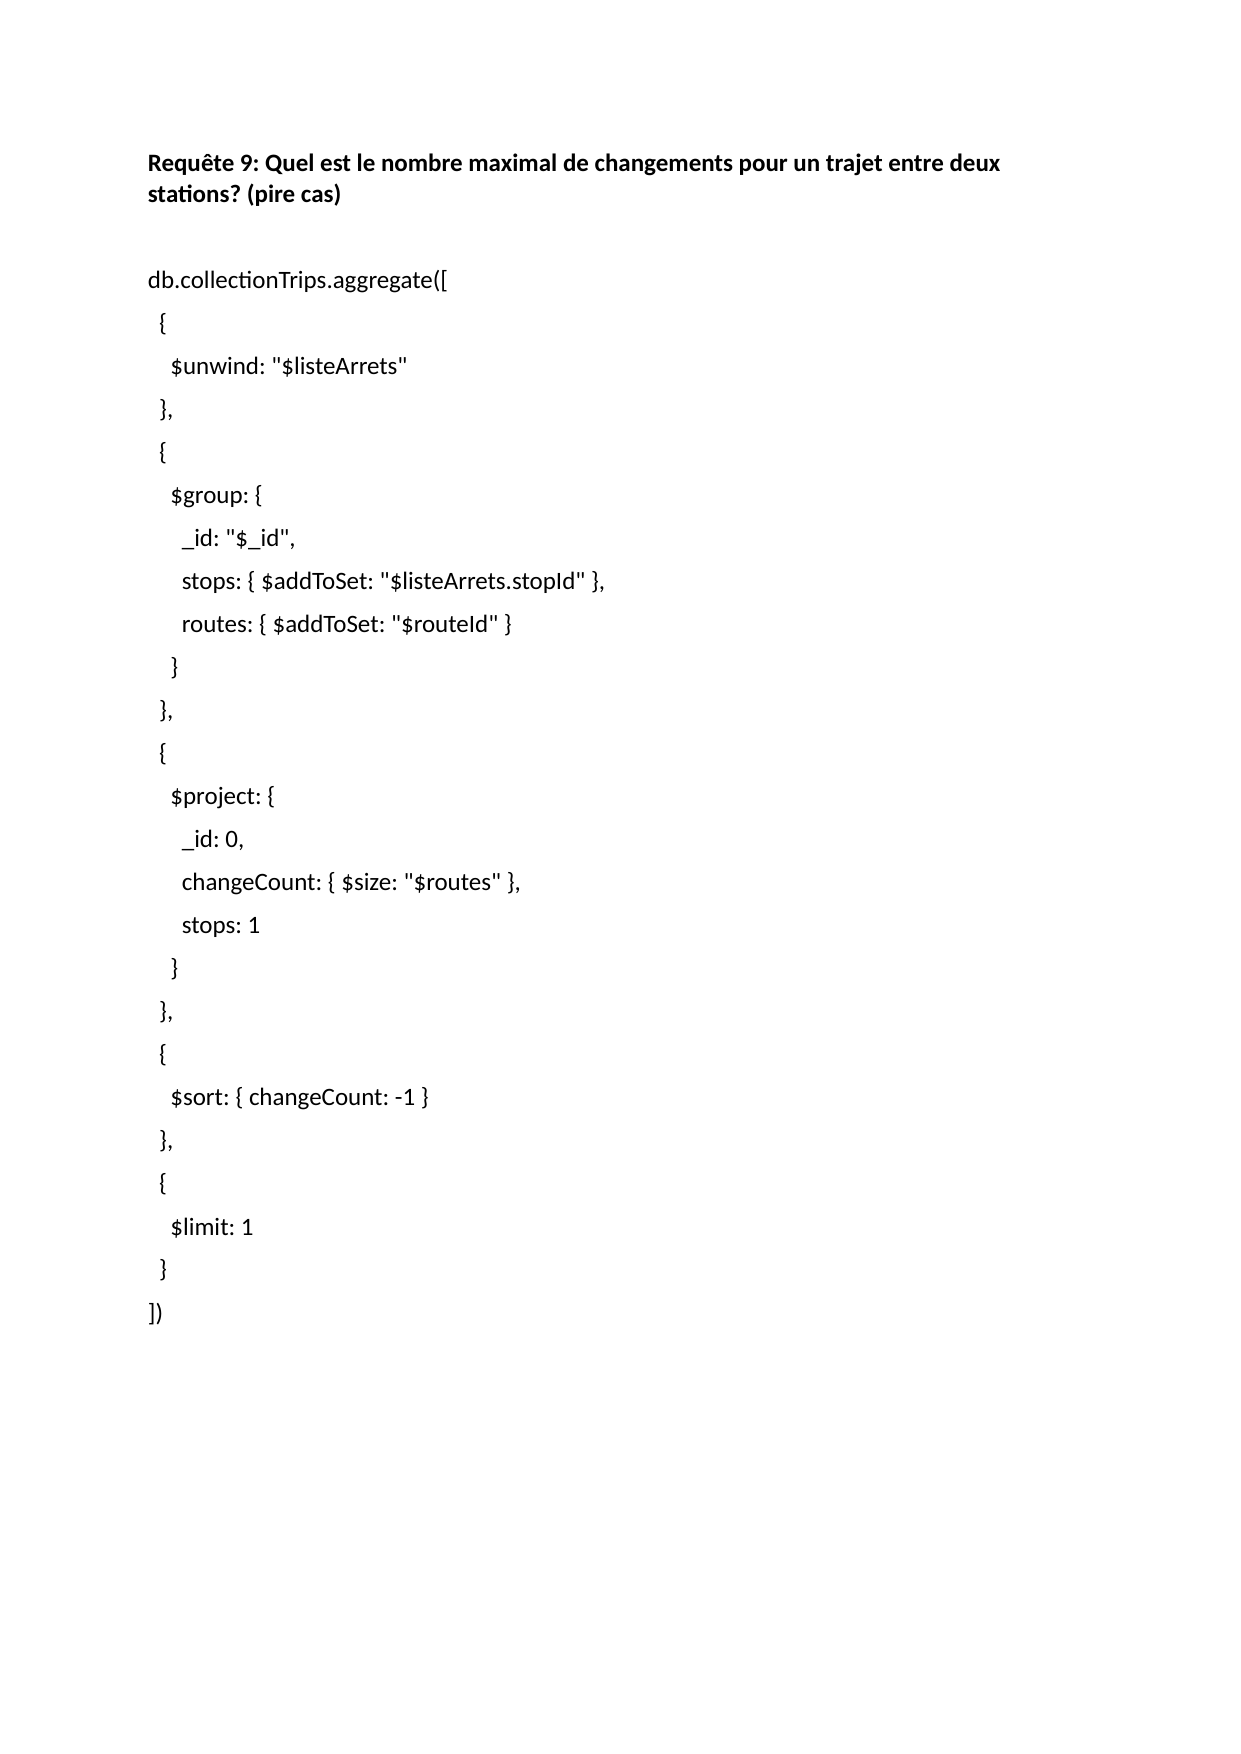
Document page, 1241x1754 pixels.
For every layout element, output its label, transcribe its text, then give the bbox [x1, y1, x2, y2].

text $limit: 1 [148, 1211, 1093, 1241]
text routes: { $addToSet: "$routeId" } [148, 608, 1093, 639]
text { [148, 1038, 1093, 1069]
text }, [148, 393, 1093, 424]
text _id: 0, [148, 823, 1093, 854]
text $unwind: "$listeArrets" [148, 350, 1093, 381]
text stops: { $addToSet: "$listeArrets.stopId" }, [148, 565, 1093, 596]
text } [148, 952, 1093, 983]
text $group: { [148, 479, 1093, 510]
text { [148, 737, 1093, 768]
text _id: "$_id", [148, 522, 1093, 553]
text { [148, 436, 1093, 467]
text ]) [148, 1297, 1093, 1327]
text }, [148, 996, 1093, 1026]
text { [148, 307, 1093, 338]
text $sort: { changeCount: -1 } [148, 1082, 1093, 1112]
text }, [148, 694, 1093, 725]
text changeCount: { $size: "$routes" }, [148, 866, 1093, 897]
text stops: 1 [148, 909, 1093, 940]
text } [148, 1254, 1093, 1284]
text } [148, 651, 1093, 682]
text { [148, 1168, 1093, 1198]
text }, [148, 1124, 1093, 1155]
text Requête 9: Quel est le nombre maximal de changements pour un trajet entre deux stations? (pire cas) [148, 148, 1093, 209]
text $project: { [148, 780, 1093, 811]
text db.collectionTrips.aggregate([ [148, 264, 1093, 295]
